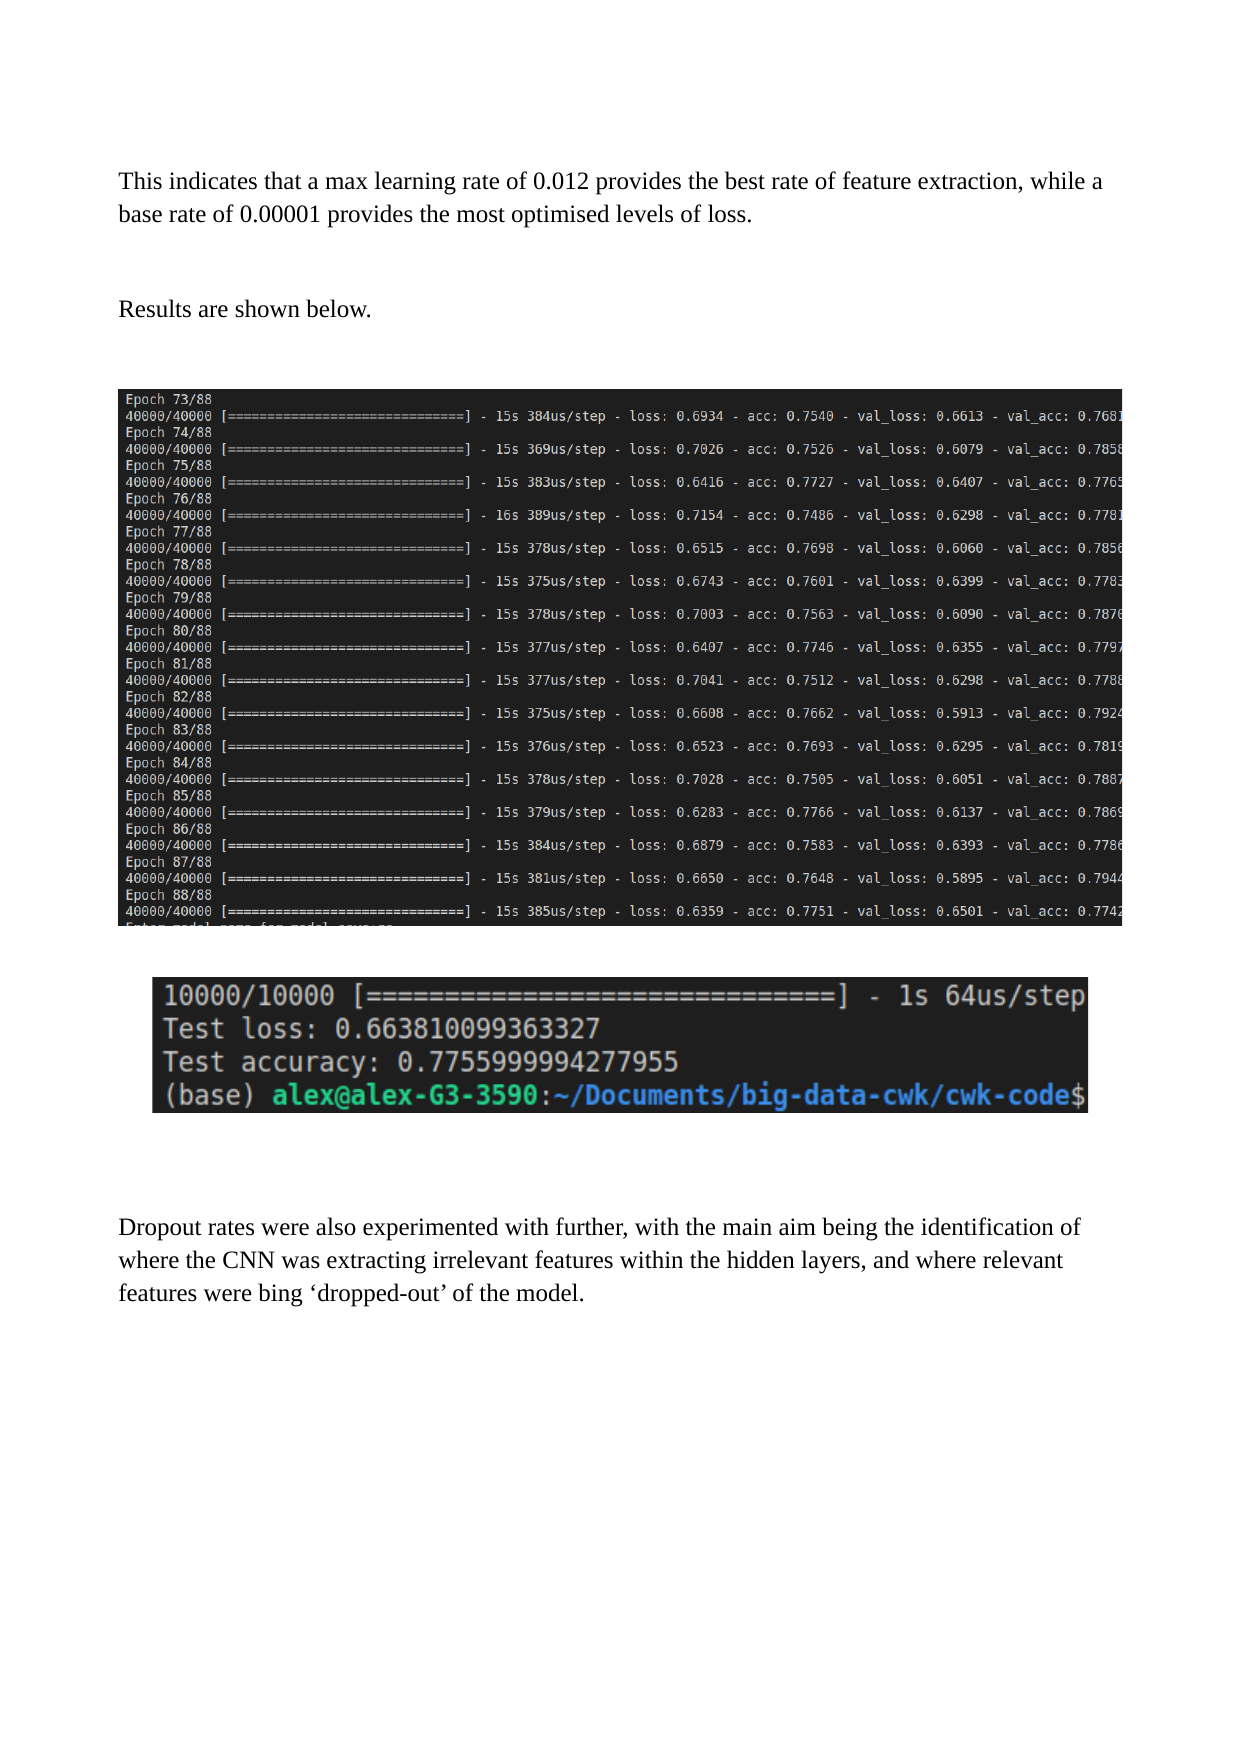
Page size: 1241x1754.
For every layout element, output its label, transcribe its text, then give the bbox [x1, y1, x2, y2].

text Results are shown below. [118, 294, 1122, 323]
text Dropout rates were also experimented with further, with the main aim being the identification of where the CNN was extracting irrelevant features within the hidden layers, and where relevant features were bing ‘dropped-out’ of the model. [118, 1212, 1122, 1307]
text This indicates that a max learning rate of 0.012 provides the best rate of feature extraction, while a base rate of 0.00001 provides the most optimised levels of loss. [118, 166, 1122, 227]
picture [118, 389, 1123, 926]
picture [152, 977, 1089, 1113]
